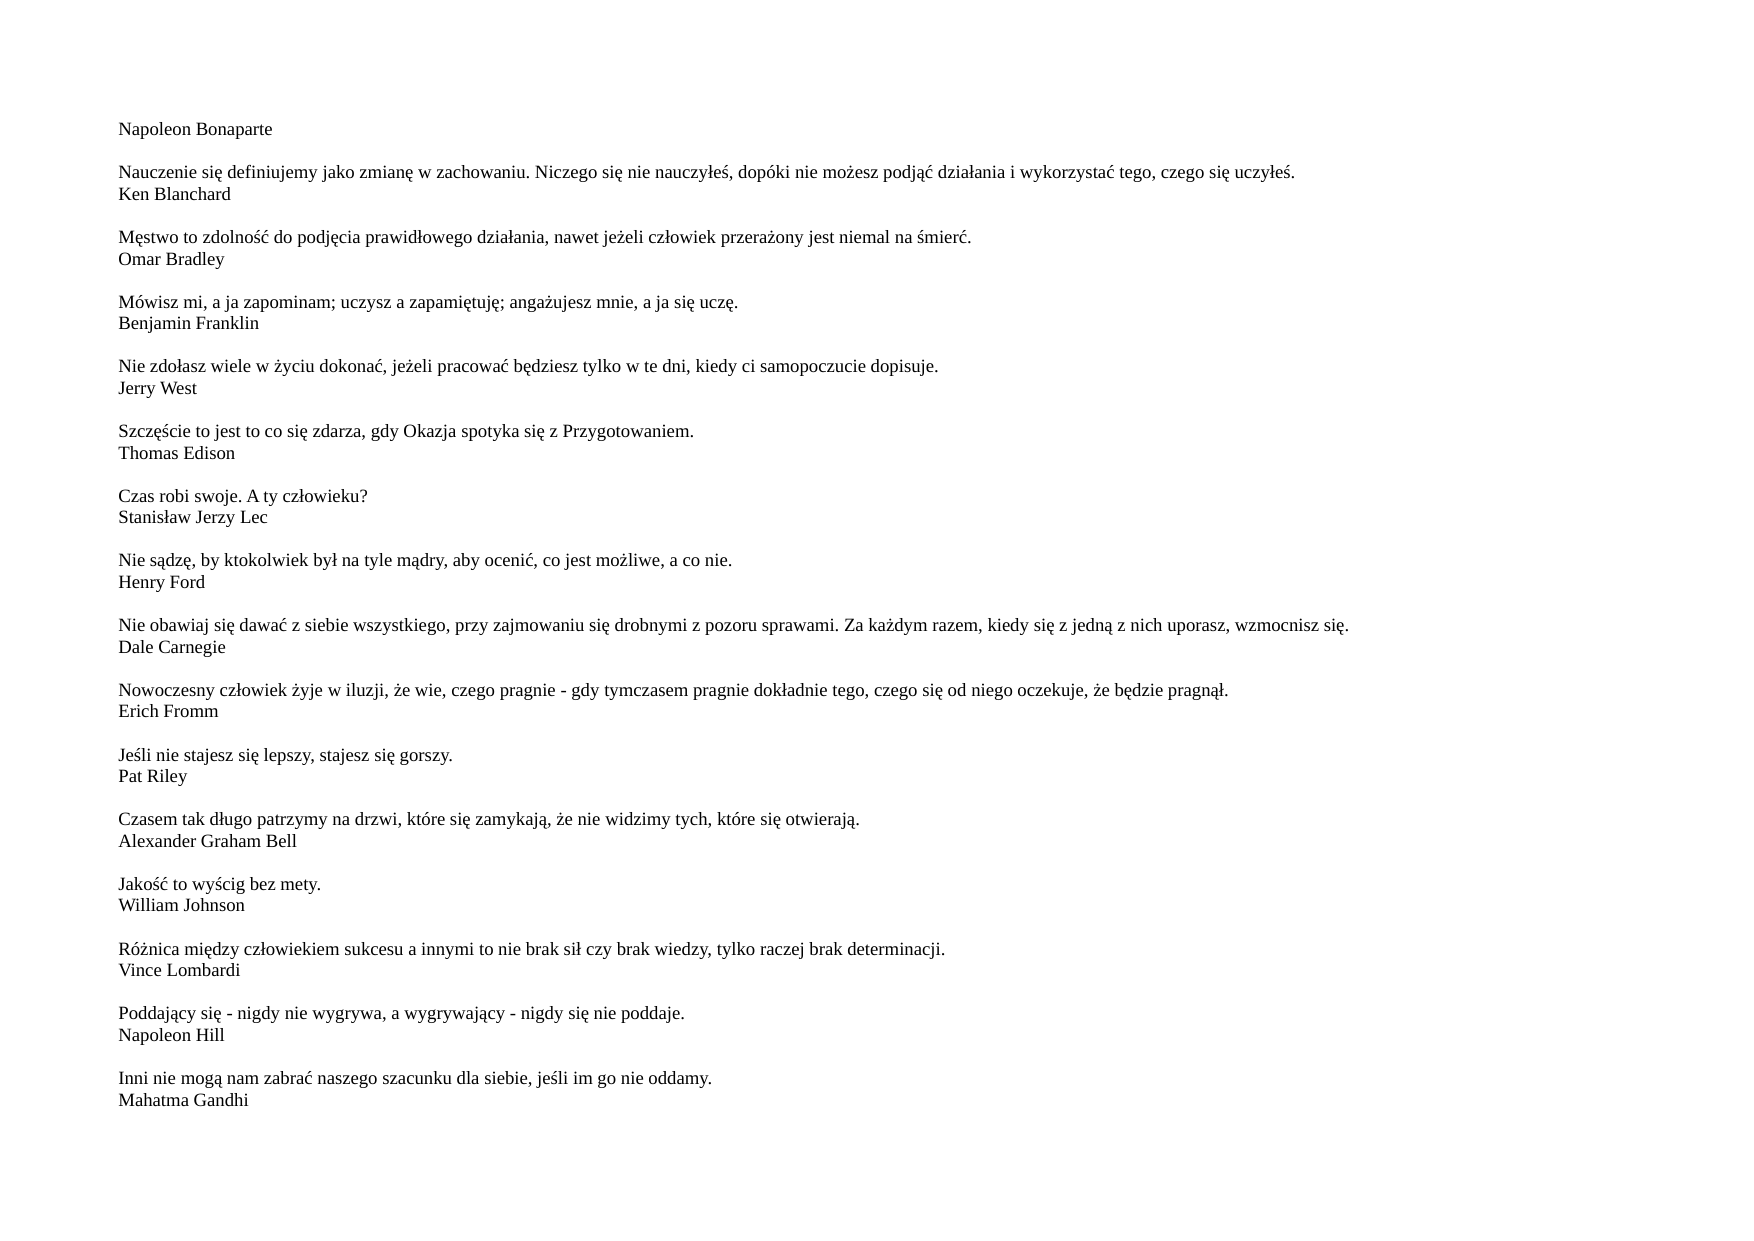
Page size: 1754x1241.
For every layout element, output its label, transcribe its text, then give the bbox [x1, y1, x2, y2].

text Jakość to wyścig bez mety. [118, 873, 1636, 894]
text Omar Bradley [118, 247, 1636, 269]
text Poddający się - nigdy nie wygrywa, a wygrywający - nigdy się nie poddaje. [118, 1002, 1636, 1024]
text Inni nie mogą nam zabrać naszego szacunku dla siebie, jeśli im go nie oddamy. [118, 1067, 1636, 1088]
text Pat Riley [118, 765, 1636, 787]
text Męstwo to zdolność do podjęcia prawidłowego działania, nawet jeżeli człowiek przerażony jest niemal na śmierć. [118, 226, 1636, 247]
text Henry Ford [118, 571, 1636, 592]
text Nowoczesny człowiek żyje w iluzji, że wie, czego pragnie - gdy tymczasem pragnie dokładnie tego, czego się od niego oczekuje, że będzie pragnął. [118, 679, 1636, 700]
text Czasem tak długo patrzymy na drzwi, które się zamykają, że nie widzimy tych, które się otwierają. [118, 808, 1636, 830]
text Różnica między człowiekiem sukcesu a innymi to nie brak sił czy brak wiedzy, tylko raczej brak determinacji. [118, 937, 1636, 959]
text Jeśli nie stajesz się lepszy, stajesz się gorszy. [118, 743, 1636, 765]
text Nie obawiaj się dawać z siebie wszystkiego, przy zajmowaniu się drobnymi z pozoru sprawami. Za każdym razem, kiedy się z jedną z nich uporasz, wzmocnisz się. [118, 614, 1636, 636]
text Nie sądzę, by ktokolwiek był na tyle mądry, aby ocenić, co jest możliwe, a co nie. [118, 549, 1636, 571]
text Ken Blanchard [118, 183, 1636, 204]
text Mahatma Gandhi [118, 1088, 1636, 1110]
text Vince Lombardi [118, 959, 1636, 981]
text Mówisz mi, a ja zapominam; uczysz a zapamiętuję; angażujesz mnie, a ja się uczę. [118, 291, 1636, 312]
text Napoleon Bonaparte [118, 118, 1636, 140]
text Nie zdołasz wiele w życiu dokonać, jeżeli pracować będziesz tylko w te dni, kiedy ci samopoczucie dopisuje. [118, 355, 1636, 377]
text Benjamin Franklin [118, 312, 1636, 334]
text Erich Fromm [118, 700, 1636, 722]
text Thomas Edison [118, 442, 1636, 463]
text Dale Carnegie [118, 636, 1636, 657]
text Czas robi swoje. A ty człowieku? [118, 485, 1636, 506]
text Napoleon Hill [118, 1024, 1636, 1045]
text William Johnson [118, 894, 1636, 916]
text Nauczenie się definiujemy jako zmianę w zachowaniu. Niczego się nie nauczyłeś, dopóki nie możesz podjąć działania i wykorzystać tego, czego się uczyłeś. [118, 161, 1636, 183]
text Jerry West [118, 377, 1636, 398]
text Szczęście to jest to co się zdarza, gdy Okazja spotyka się z Przygotowaniem. [118, 420, 1636, 442]
text Stanisław Jerzy Lec [118, 506, 1636, 528]
text Alexander Graham Bell [118, 830, 1636, 851]
